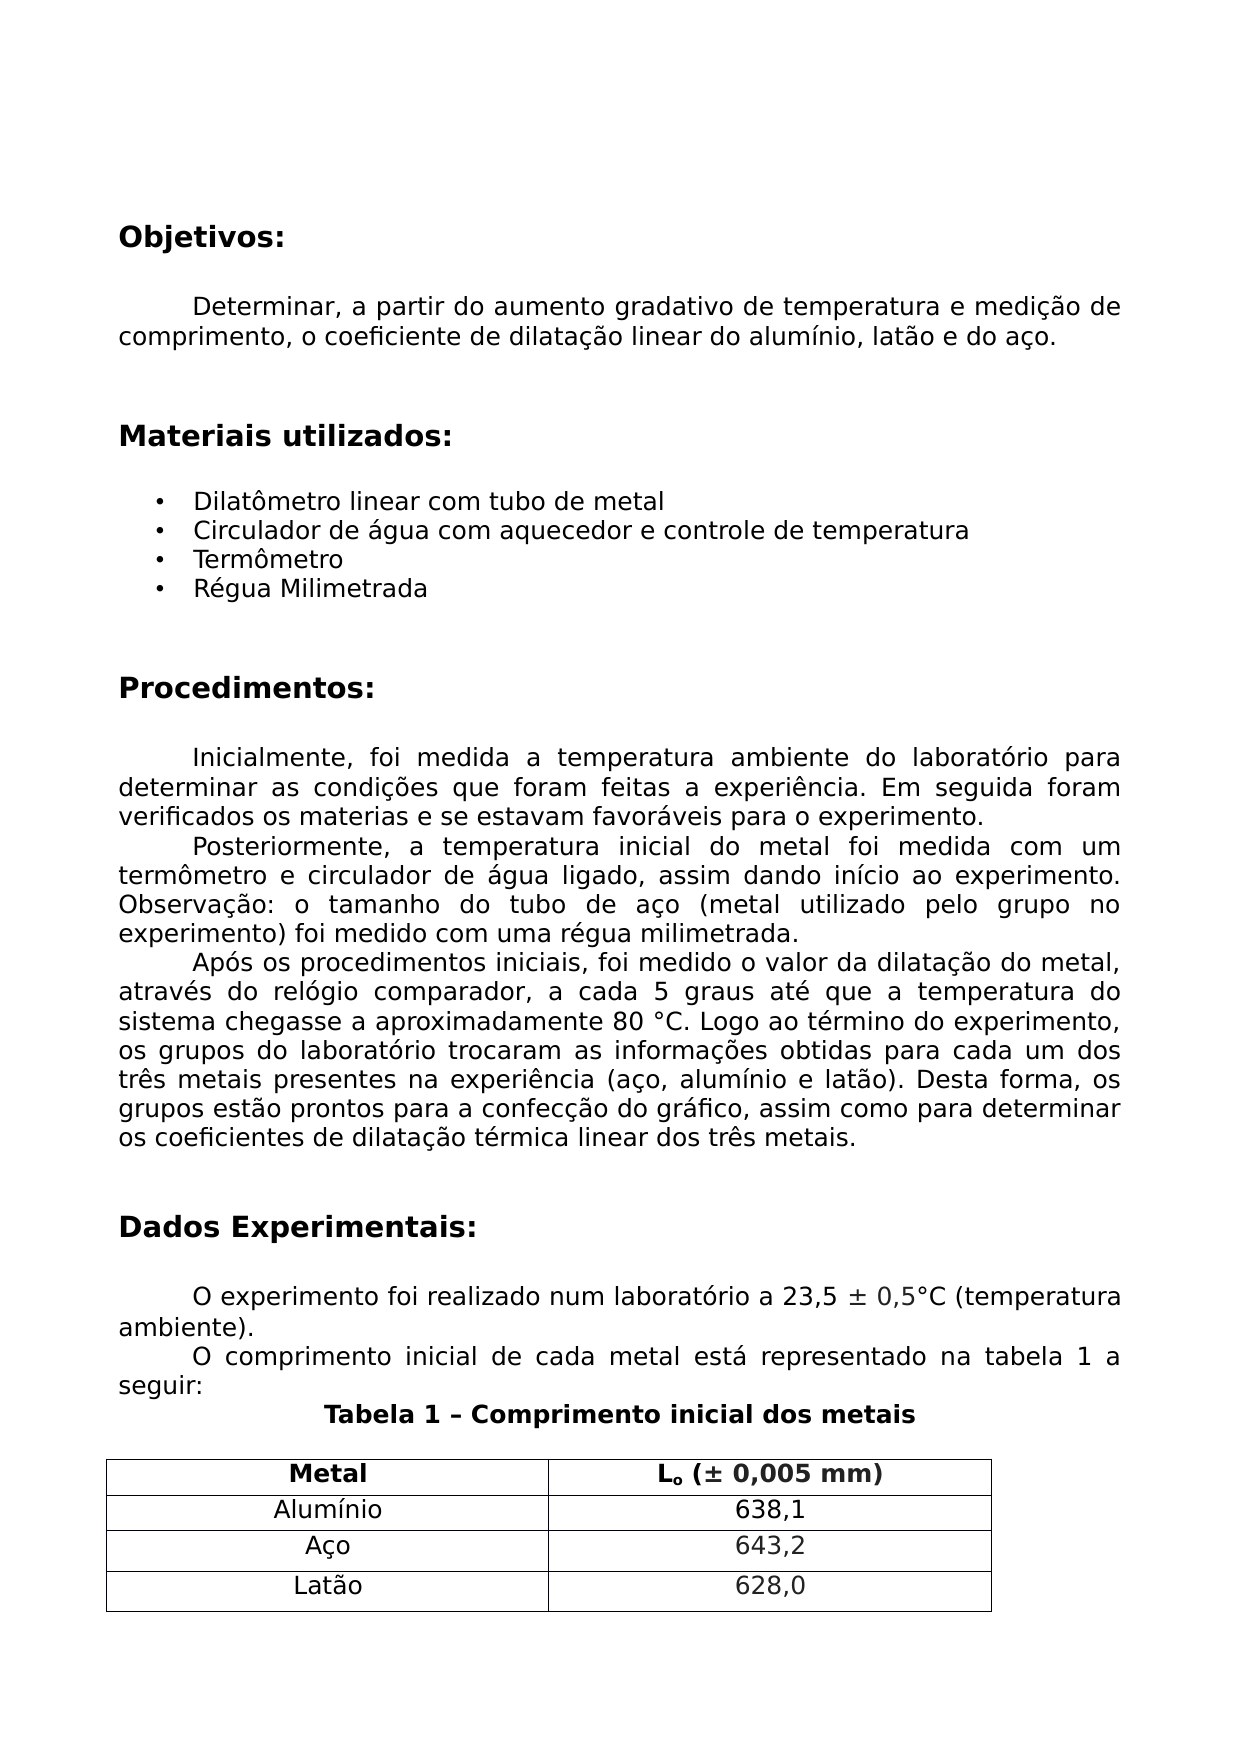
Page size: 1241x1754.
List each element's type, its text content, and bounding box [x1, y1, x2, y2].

table_cell Latão [107, 1572, 548, 1611]
text O comprimento inicial de cada metal está representado na tabela 1 a seguir: [118, 1342, 1122, 1400]
text O experimento foi realizado num laboratório a 23,5 ± 0,5°C (temperatura ambiente). [118, 1279, 1122, 1342]
text Inicialmente, foi medida a temperatura ambiente do laboratório para determinar as condições que foram feitas a experiência. Em seguida foram verificados os materias e se estavam favoráveis para o experimento. [118, 739, 1122, 832]
text Materiais utilizados: [118, 419, 1122, 453]
table_cell Alumínio [107, 1496, 548, 1530]
table_header Lo (± 0,005 mm) [549, 1460, 991, 1494]
list Termômetro [156, 545, 1122, 574]
text Após os procedimentos iniciais, foi medido o valor da dilatação do metal, através do relógio comparador, a cada 5 graus até que a temperatura do sistema chegasse a aproximadamente 80 °C. Logo ao término do experimento, os grupos do laboratório trocaram as informações obtidas para cada um dos três metais presentes na experiência (aço, alumínio e latão). Desta forma, os grupos estão prontos para a confecção do gráfico, assim como para determinar os coeficientes de dilatação térmica linear dos três metais. [118, 948, 1122, 1152]
text Dados Experimentais: [118, 1211, 1122, 1245]
text Procedimentos: [118, 671, 1122, 705]
table_cell 643,2 [549, 1531, 991, 1571]
list Circulador de água com aquecedor e controle de temperatura [156, 516, 1122, 545]
text Determinar, a partir do aumento gradativo de temperatura e medição de comprimento, o coeficiente de dilatação linear do alumínio, latão e do aço. [118, 288, 1122, 351]
text Posteriormente, a temperatura inicial do metal foi medida com um termômetro e circulador de água ligado, assim dando início ao experimento. Observação: o tamanho do tubo de aço (metal utilizado pelo grupo no experimento) foi medido com uma régua milimetrada. [118, 832, 1122, 948]
table_cell 628,0 [549, 1572, 991, 1611]
table_cell 638,1 [549, 1496, 991, 1530]
list Dilatômetro linear com tubo de metal [156, 487, 1122, 516]
table_header Metal [107, 1460, 548, 1494]
text Objetivos: [118, 220, 1122, 254]
text Tabela 1 – Comprimento inicial dos metais [118, 1400, 1122, 1429]
table_cell Aço [107, 1531, 548, 1571]
list Régua Milimetrada [156, 574, 1122, 603]
